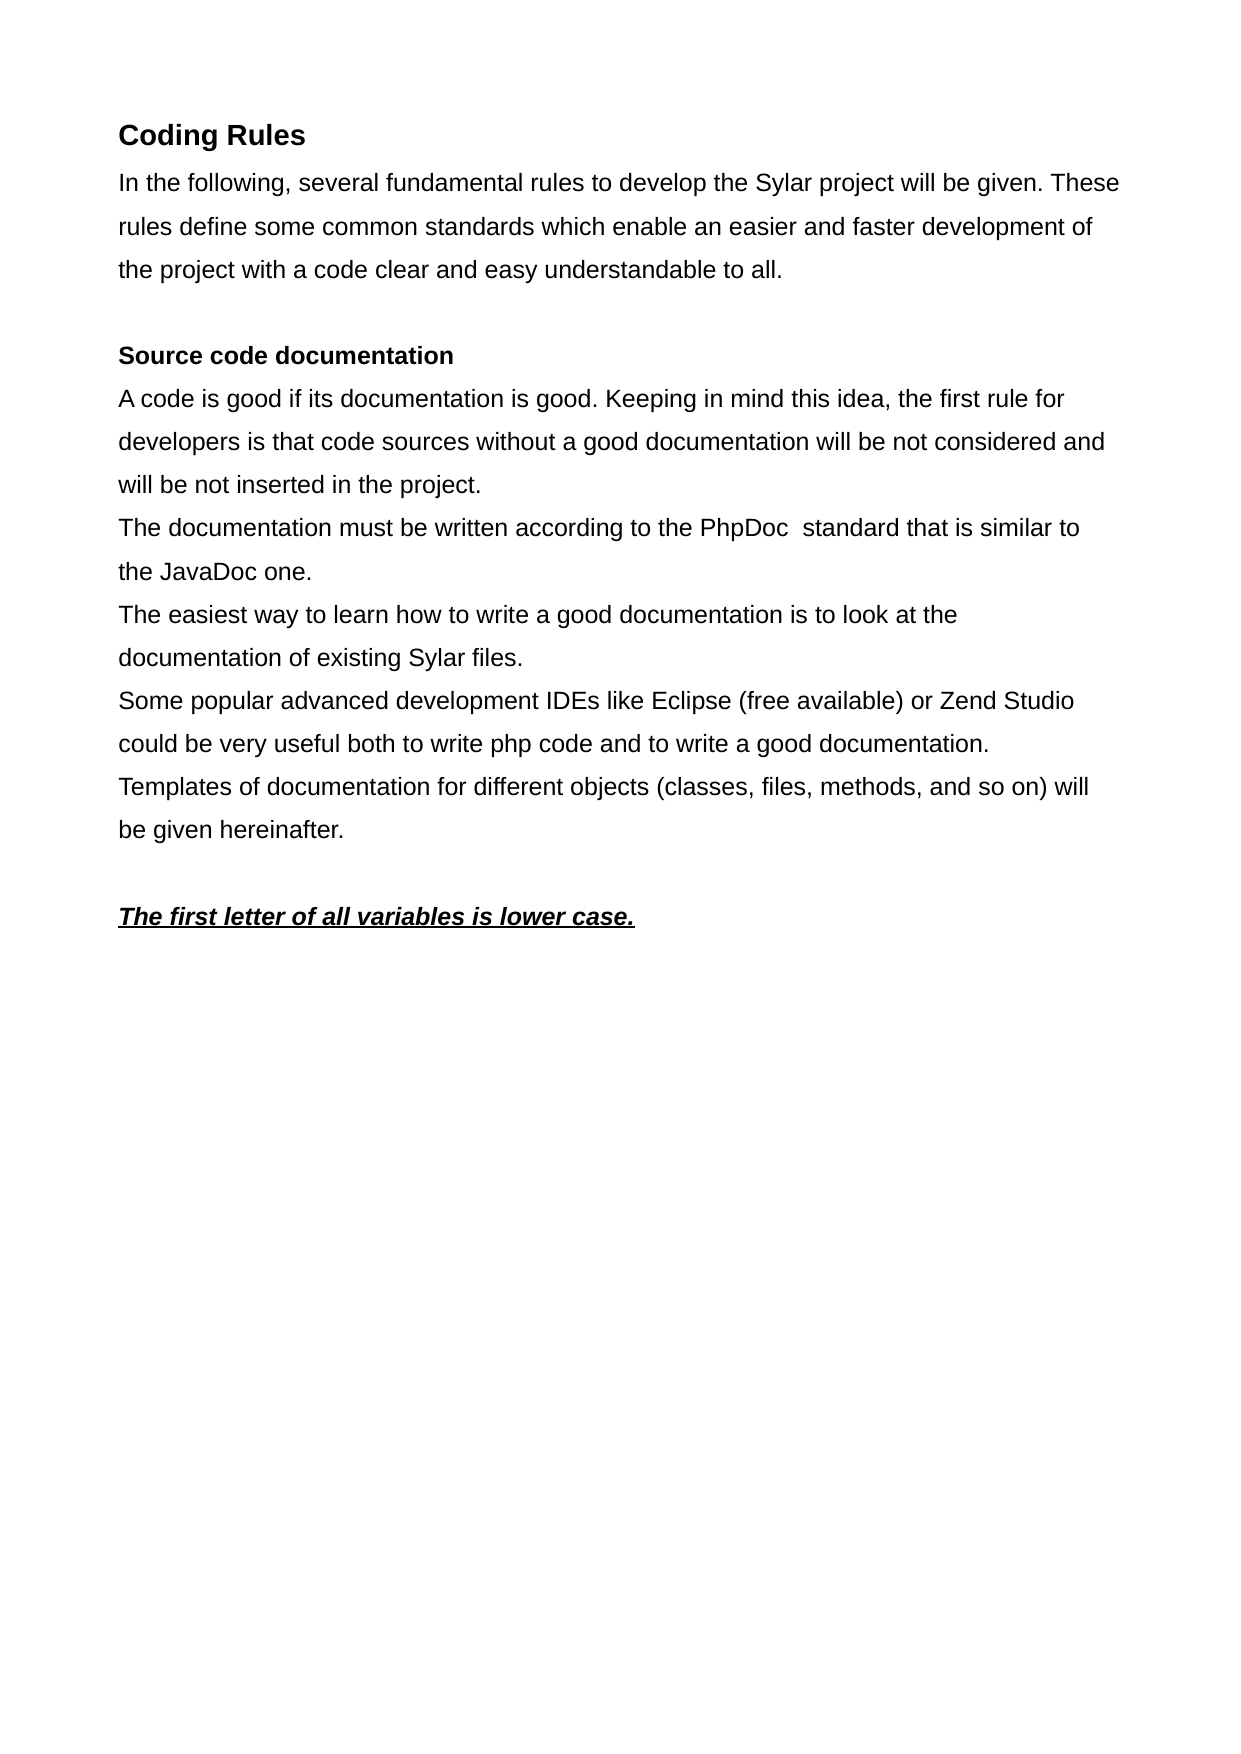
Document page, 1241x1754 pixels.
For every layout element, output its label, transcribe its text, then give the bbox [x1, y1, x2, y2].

text The documentation must be written according to the PhpDoc standard that is similar to the JavaDoc one. [118, 513, 1122, 585]
text Coding Rules [118, 118, 1122, 152]
text The easiest way to learn how to write a good documentation is to look at the documentation of existing Sylar files. [118, 600, 1122, 672]
text Source code documentation [118, 341, 1122, 370]
text In the following, several fundamental rules to develop the Sylar project will be given. These rules define some common standards which enable an easier and faster development of the project with a code clear and easy understandable to all. [118, 168, 1122, 283]
text The first letter of all variables is lower case. [118, 902, 1122, 930]
text Templates of documentation for different objects (classes, files, methods, and so on) will be given hereinafter. [118, 772, 1122, 844]
text A code is good if its documentation is good. Keeping in mind this idea, the first rule for developers is that code sources without a good documentation will be not considered and will be not inserted in the project. [118, 384, 1122, 499]
text Some popular advanced development IDEs like Eclipse (free available) or Zend Studio could be very useful both to write php code and to write a good documentation. [118, 686, 1122, 758]
